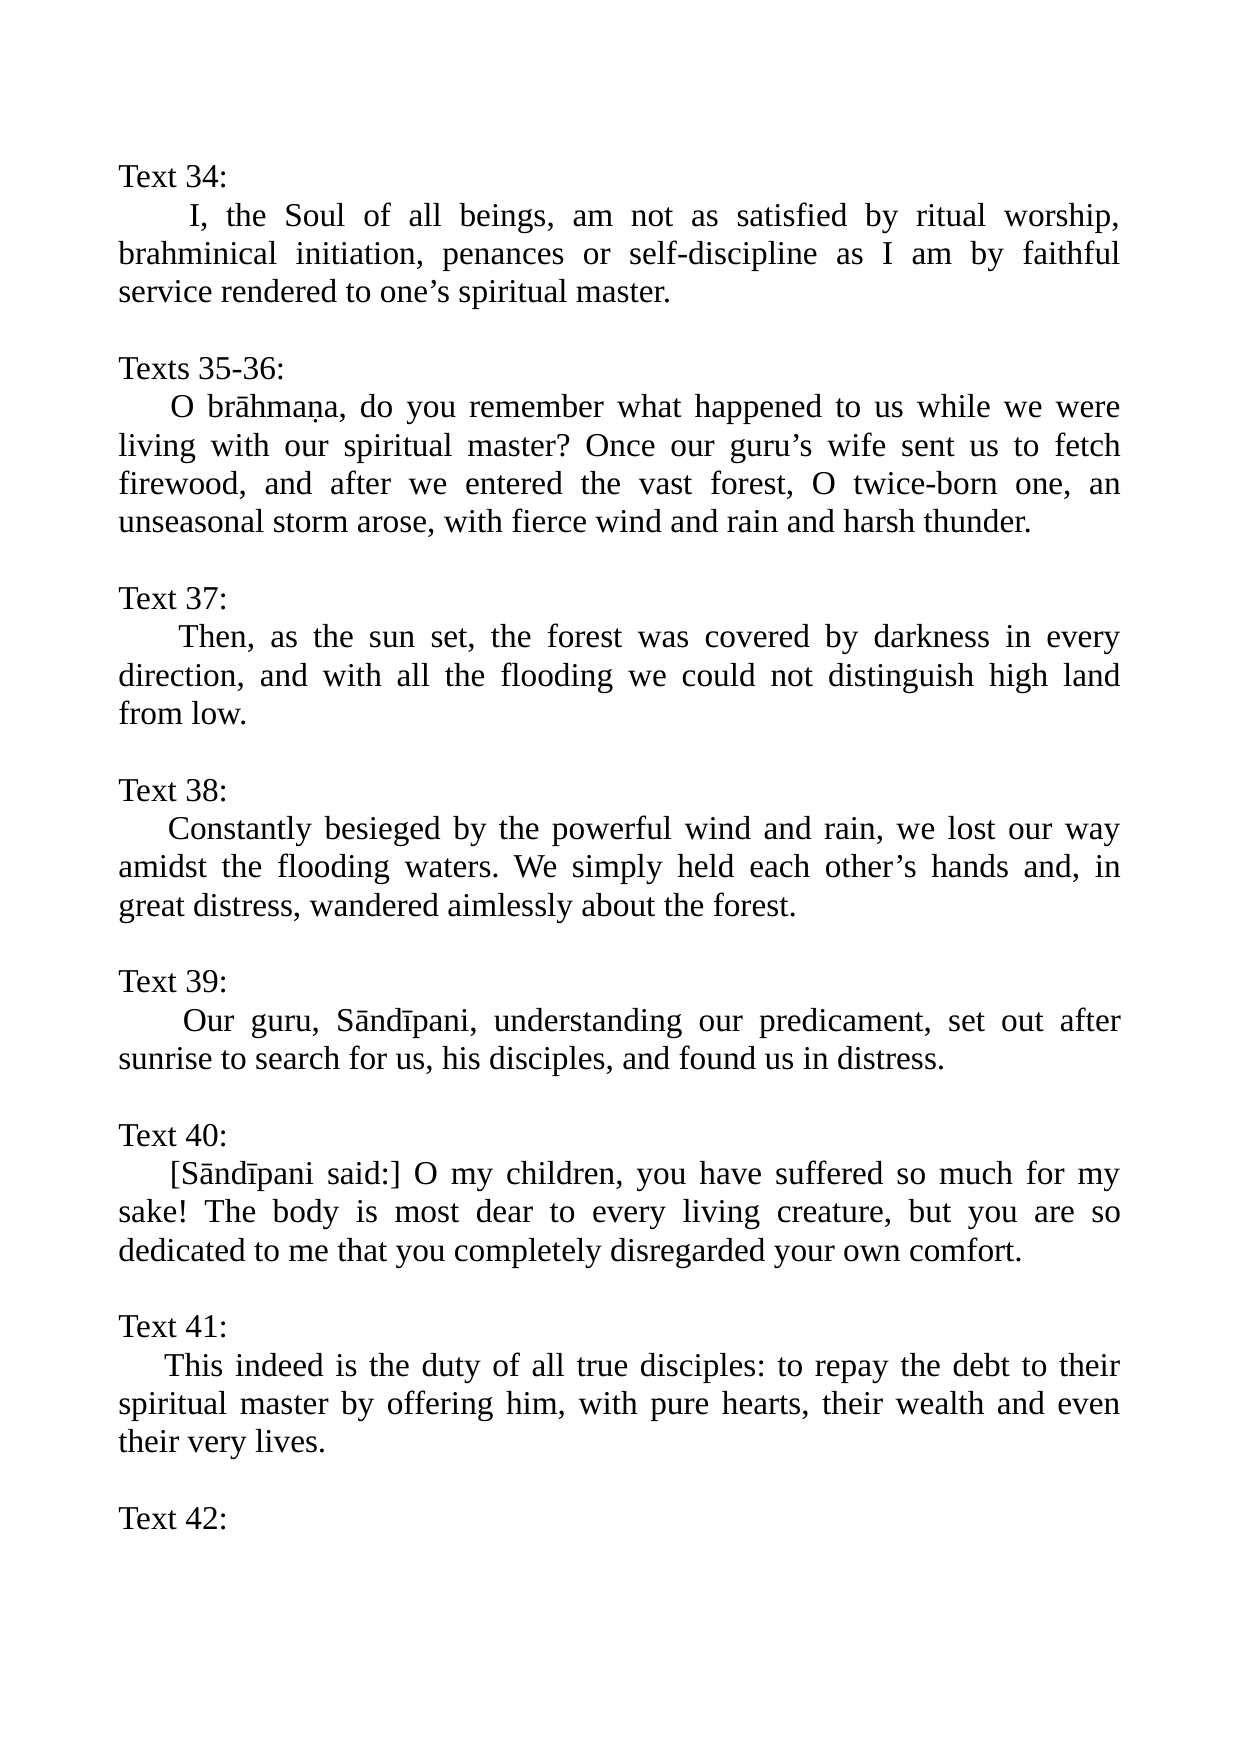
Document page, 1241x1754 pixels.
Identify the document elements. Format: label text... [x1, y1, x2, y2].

text Text 38: [118, 770, 1122, 808]
text I, the Soul of all beings, am not as satisfied by ritual worship, brahminical initiation, penances or self-discipline as I am by faithful service rendered to one’s spiritual master. [118, 195, 1122, 310]
text Text 39: [118, 961, 1122, 1000]
text This indeed is the duty of all true disciples: to repay the debt to their spiritual master by offering him, with pure hearts, their wealth and even their very lives. [118, 1345, 1122, 1460]
text Text 37: [118, 578, 1122, 616]
text Text 40: [118, 1115, 1122, 1153]
text Text 42: [118, 1498, 1122, 1536]
text Texts 35-36: [118, 348, 1122, 386]
text O brāhmaṇa, do you remember what happened to us while we were living with our spiritual master? Once our guru’s wife sent us to fetch firewood, and after we entered the vast forest, O twice-born one, an unseasonal storm arose, with fierce wind and rain and harsh thunder. [118, 386, 1122, 540]
text Constantly besieged by the powerful wind and rain, we lost our way amidst the flooding waters. We simply held each other’s hands and, in great distress, wandered aimlessly about the forest. [118, 808, 1122, 923]
text Our guru, Sāndīpani, understanding our predicament, set out after sunrise to search for us, his disciples, and found us in distress. [118, 1000, 1122, 1076]
text [Sāndīpani said:] O my children, you have suffered so much for my sake! The body is most dear to every living creature, but you are so dedicated to me that you completely disregarded your own comfort. [118, 1153, 1122, 1268]
text Text 41: [118, 1306, 1122, 1345]
text Then, as the sun set, the forest was covered by darkness in every direction, and with all the flooding we could not distinguish high land from low. [118, 616, 1122, 731]
text Text 34: [118, 156, 1122, 195]
